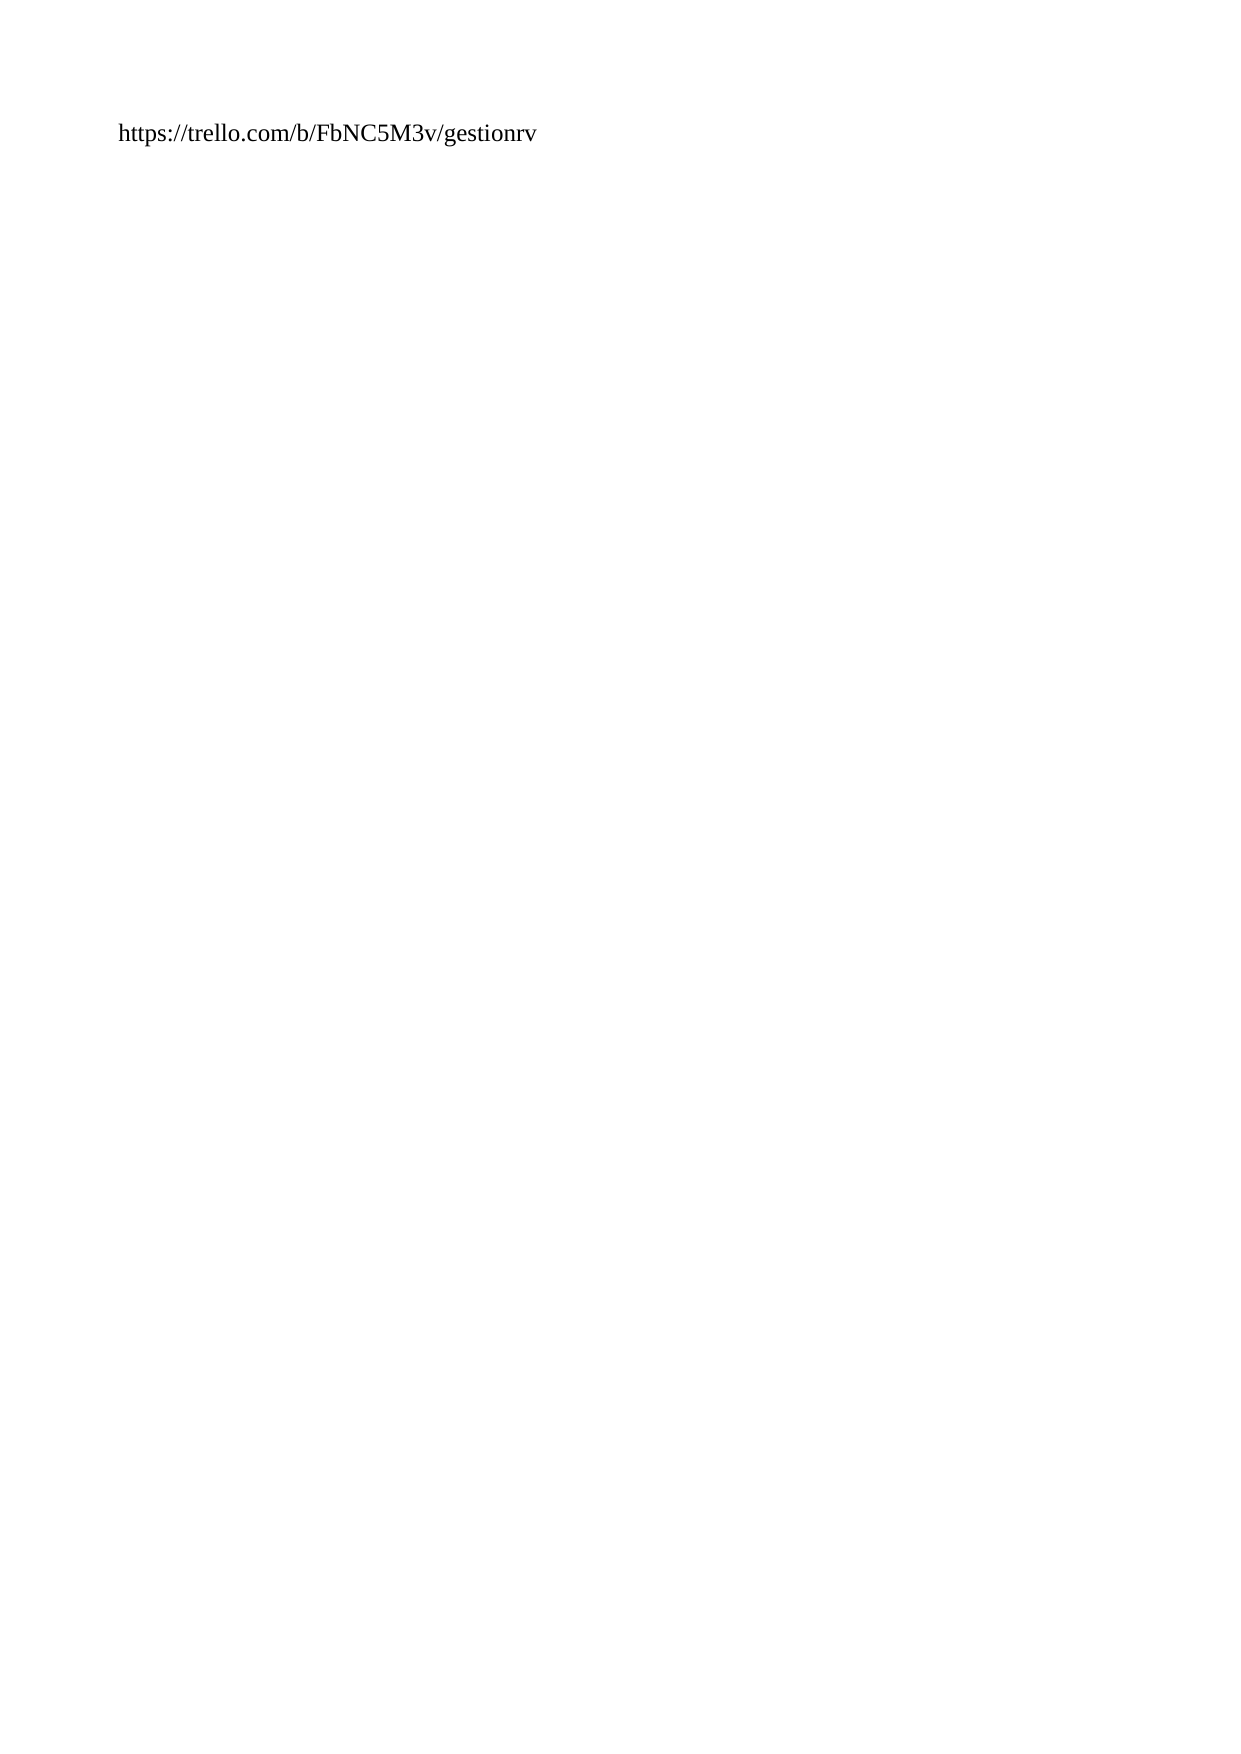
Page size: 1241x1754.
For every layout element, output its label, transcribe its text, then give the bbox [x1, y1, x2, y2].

text https://trello.com/b/FbNC5M3v/gestionrv [118, 118, 1122, 147]
